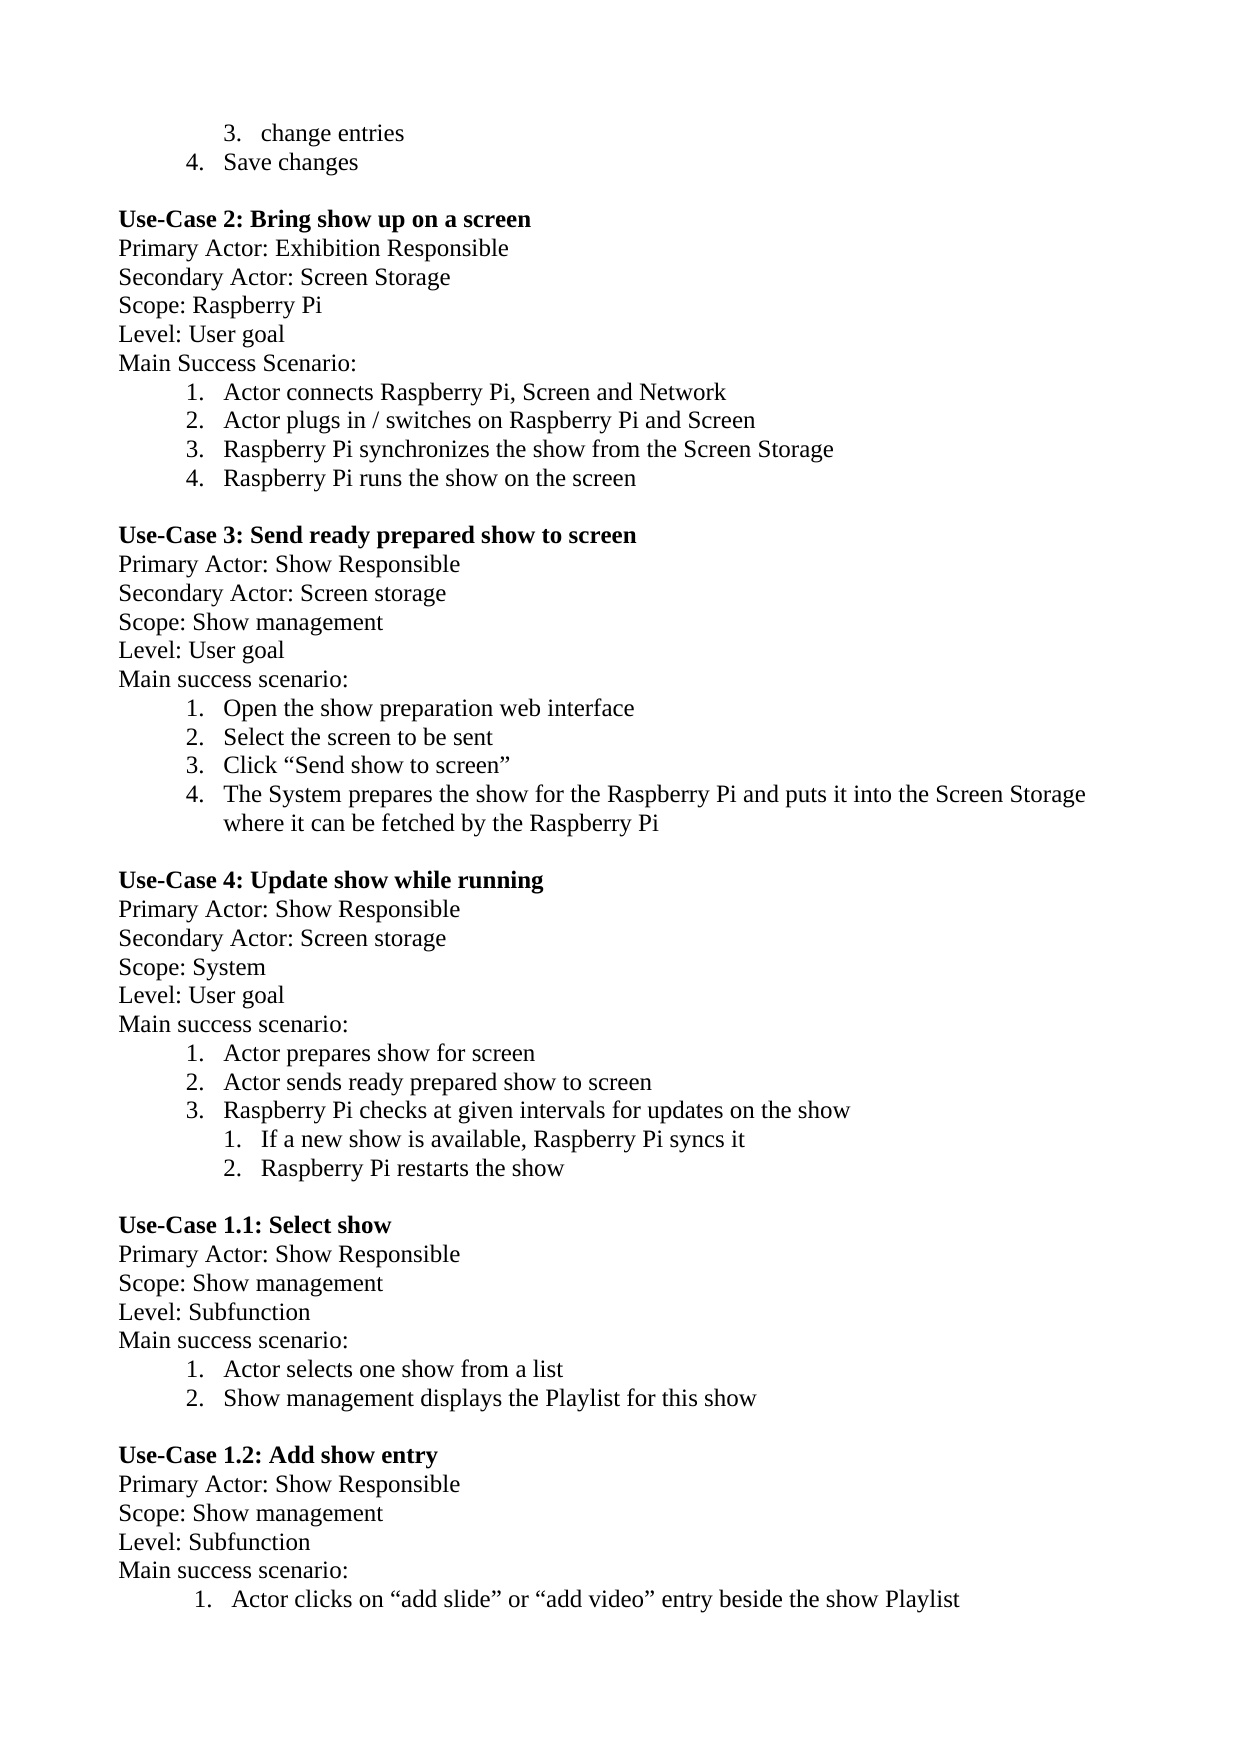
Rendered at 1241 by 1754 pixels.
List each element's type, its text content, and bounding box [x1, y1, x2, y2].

list The System prepares the show for the Raspberry Pi and puts it into the Screen Storage where it can be fetched by the Raspberry Pi [186, 779, 1122, 837]
text Primary Actor: Show Responsible [118, 549, 1122, 578]
text Main success scenario: [118, 1009, 1122, 1038]
list Actor selects one show from a list [186, 1354, 1122, 1383]
text Scope: Show management [118, 607, 1122, 636]
list Raspberry Pi restarts the show [223, 1153, 1122, 1182]
text Main Success Scenario: [118, 348, 1122, 377]
list Raspberry Pi runs the show on the screen [186, 463, 1122, 492]
list Actor connects Raspberry Pi, Screen and Network [186, 377, 1122, 406]
text Level: User goal [118, 319, 1122, 348]
text Level: Subfunction [118, 1297, 1122, 1326]
list Actor clicks on “add slide” or “add video” entry beside the show Playlist [193, 1584, 1122, 1613]
text Level: User goal [118, 981, 1122, 1009]
text Use-Case 3: Send ready prepared show to screen [118, 521, 1122, 549]
text Secondary Actor: Screen storage [118, 923, 1122, 952]
text Scope: System [118, 952, 1122, 981]
text Secondary Actor: Screen storage [118, 578, 1122, 607]
text Use-Case 1.2: Add show entry [118, 1441, 1122, 1469]
text Use-Case 1.1: Select show [118, 1211, 1122, 1239]
text Main success scenario: [118, 664, 1122, 693]
list change entries [223, 118, 1122, 147]
text Use-Case 4: Update show while running [118, 866, 1122, 894]
list Actor sends ready prepared show to screen [186, 1067, 1122, 1096]
text Level: Subfunction [118, 1527, 1122, 1556]
text Main success scenario: [118, 1556, 1122, 1584]
text Primary Actor: Show Responsible [118, 1469, 1122, 1498]
list Actor plugs in / switches on Raspberry Pi and Screen [186, 406, 1122, 434]
list Open the show preparation web interface [186, 693, 1122, 722]
list Click “Send show to screen” [186, 751, 1122, 779]
list Save changes [186, 147, 1122, 176]
text Level: User goal [118, 636, 1122, 664]
text Primary Actor: Show Responsible [118, 1239, 1122, 1268]
list Select the screen to be sent [186, 722, 1122, 751]
text Use-Case 2: Bring show up on a screen [118, 204, 1122, 233]
list Show management displays the Playlist for this show [186, 1383, 1122, 1412]
text Main success scenario: [118, 1326, 1122, 1354]
text Scope: Show management [118, 1268, 1122, 1297]
text Primary Actor: Exhibition Responsible [118, 233, 1122, 262]
text Scope: Raspberry Pi [118, 291, 1122, 319]
text Scope: Show management [118, 1498, 1122, 1527]
text Secondary Actor: Screen Storage [118, 262, 1122, 291]
list Actor prepares show for screen [186, 1038, 1122, 1067]
list Raspberry Pi checks at given intervals for updates on the show [186, 1096, 1122, 1124]
text Primary Actor: Show Responsible [118, 894, 1122, 923]
list Raspberry Pi synchronizes the show from the Screen Storage [186, 434, 1122, 463]
list If a new show is available, Raspberry Pi syncs it [223, 1124, 1122, 1153]
